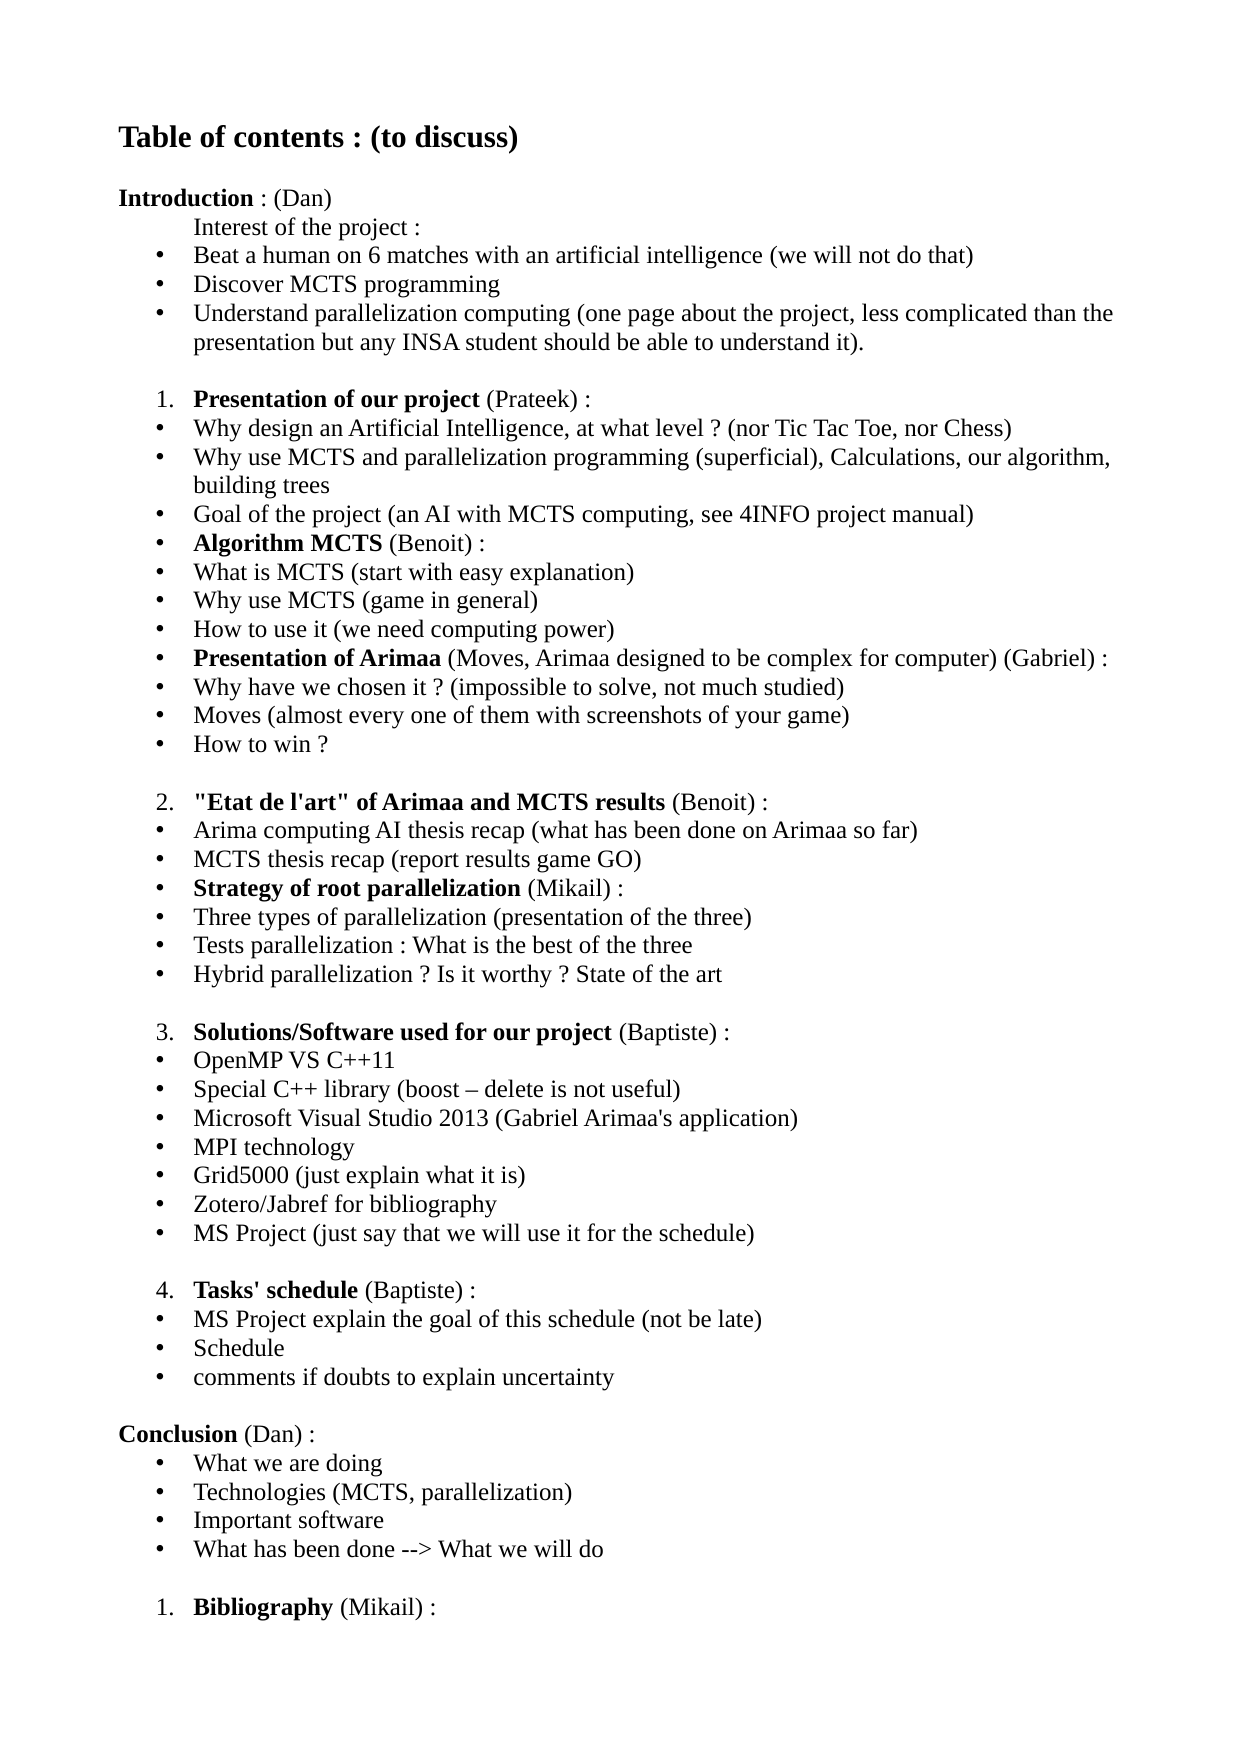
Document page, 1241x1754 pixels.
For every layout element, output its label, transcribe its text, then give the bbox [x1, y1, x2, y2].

list Strategy of root parallelization (Mikail) : [156, 873, 1122, 902]
list What we are doing [156, 1448, 1122, 1477]
list Presentation of Arimaa (Moves, Arimaa designed to be complex for computer) (Gabriel) : [156, 643, 1122, 672]
list Algorithm MCTS (Benoit) : [156, 528, 1122, 557]
list Arima computing AI thesis recap (what has been done on Arimaa so far) [156, 815, 1122, 844]
list Why use MCTS and parallelization programming (superficial), Calculations, our algorithm, building trees [156, 442, 1122, 499]
text Conclusion (Dan) : [118, 1419, 1122, 1448]
list Zotero/Jabref for bibliography [156, 1189, 1122, 1218]
list MCTS thesis recap (report results game GO) [156, 844, 1122, 873]
list MS Project (just say that we will use it for the schedule) [156, 1218, 1122, 1247]
list How to use it (we need computing power) [156, 614, 1122, 643]
list Why use MCTS (game in general) [156, 585, 1122, 614]
text Introduction : (Dan) [118, 183, 1122, 212]
list Important software [156, 1505, 1122, 1534]
list Why design an Artificial Intelligence, at what level ? (nor Tic Tac Toe, nor Chess) [156, 413, 1122, 442]
list How to win ? [156, 729, 1122, 758]
list OpenMP VS C++11 [156, 1045, 1122, 1074]
list Technologies (MCTS, parallelization) [156, 1477, 1122, 1505]
list Hybrid parallelization ? Is it worthy ? State of the art [156, 959, 1122, 988]
list Solutions/Software used for our project (Baptiste) : [156, 1017, 1122, 1045]
list Special C++ library (boost – delete is not useful) [156, 1074, 1122, 1103]
list Microsoft Visual Studio 2013 (Gabriel Arimaa's application) [156, 1103, 1122, 1132]
list comments if doubts to explain uncertainty [156, 1362, 1122, 1390]
list What has been done --> What we will do [156, 1534, 1122, 1563]
list Moves (almost every one of them with screenshots of your game) [156, 700, 1122, 729]
text Table of contents : (to discuss) [118, 118, 1122, 154]
list "Etat de l'art" of Arimaa and MCTS results (Benoit) : [156, 787, 1122, 815]
list MS Project explain the goal of this schedule (not be late) [156, 1304, 1122, 1333]
list Tasks' schedule (Baptiste) : [156, 1275, 1122, 1304]
list Goal of the project (an AI with MCTS computing, see 4INFO project manual) [156, 499, 1122, 528]
list Bibliography (Mikail) : [156, 1592, 1122, 1620]
list Tests parallelization : What is the best of the three [156, 930, 1122, 959]
list Beat a human on 6 matches with an artificial intelligence (we will not do that) [156, 240, 1122, 269]
list Three types of parallelization (presentation of the three) [156, 902, 1122, 930]
list Why have we chosen it ? (impossible to solve, not much studied) [156, 672, 1122, 700]
list Understand parallelization computing (one page about the project, less complicated than the presentation but any INSA student should be able to understand it). [156, 298, 1122, 355]
list Interest of the project : [156, 212, 1122, 240]
list Presentation of our project (Prateek) : [156, 384, 1122, 413]
list Grid5000 (just explain what it is) [156, 1160, 1122, 1189]
list What is MCTS (start with easy explanation) [156, 557, 1122, 585]
list Schedule [156, 1333, 1122, 1362]
list MPI technology [156, 1132, 1122, 1160]
list Discover MCTS programming [156, 269, 1122, 298]
